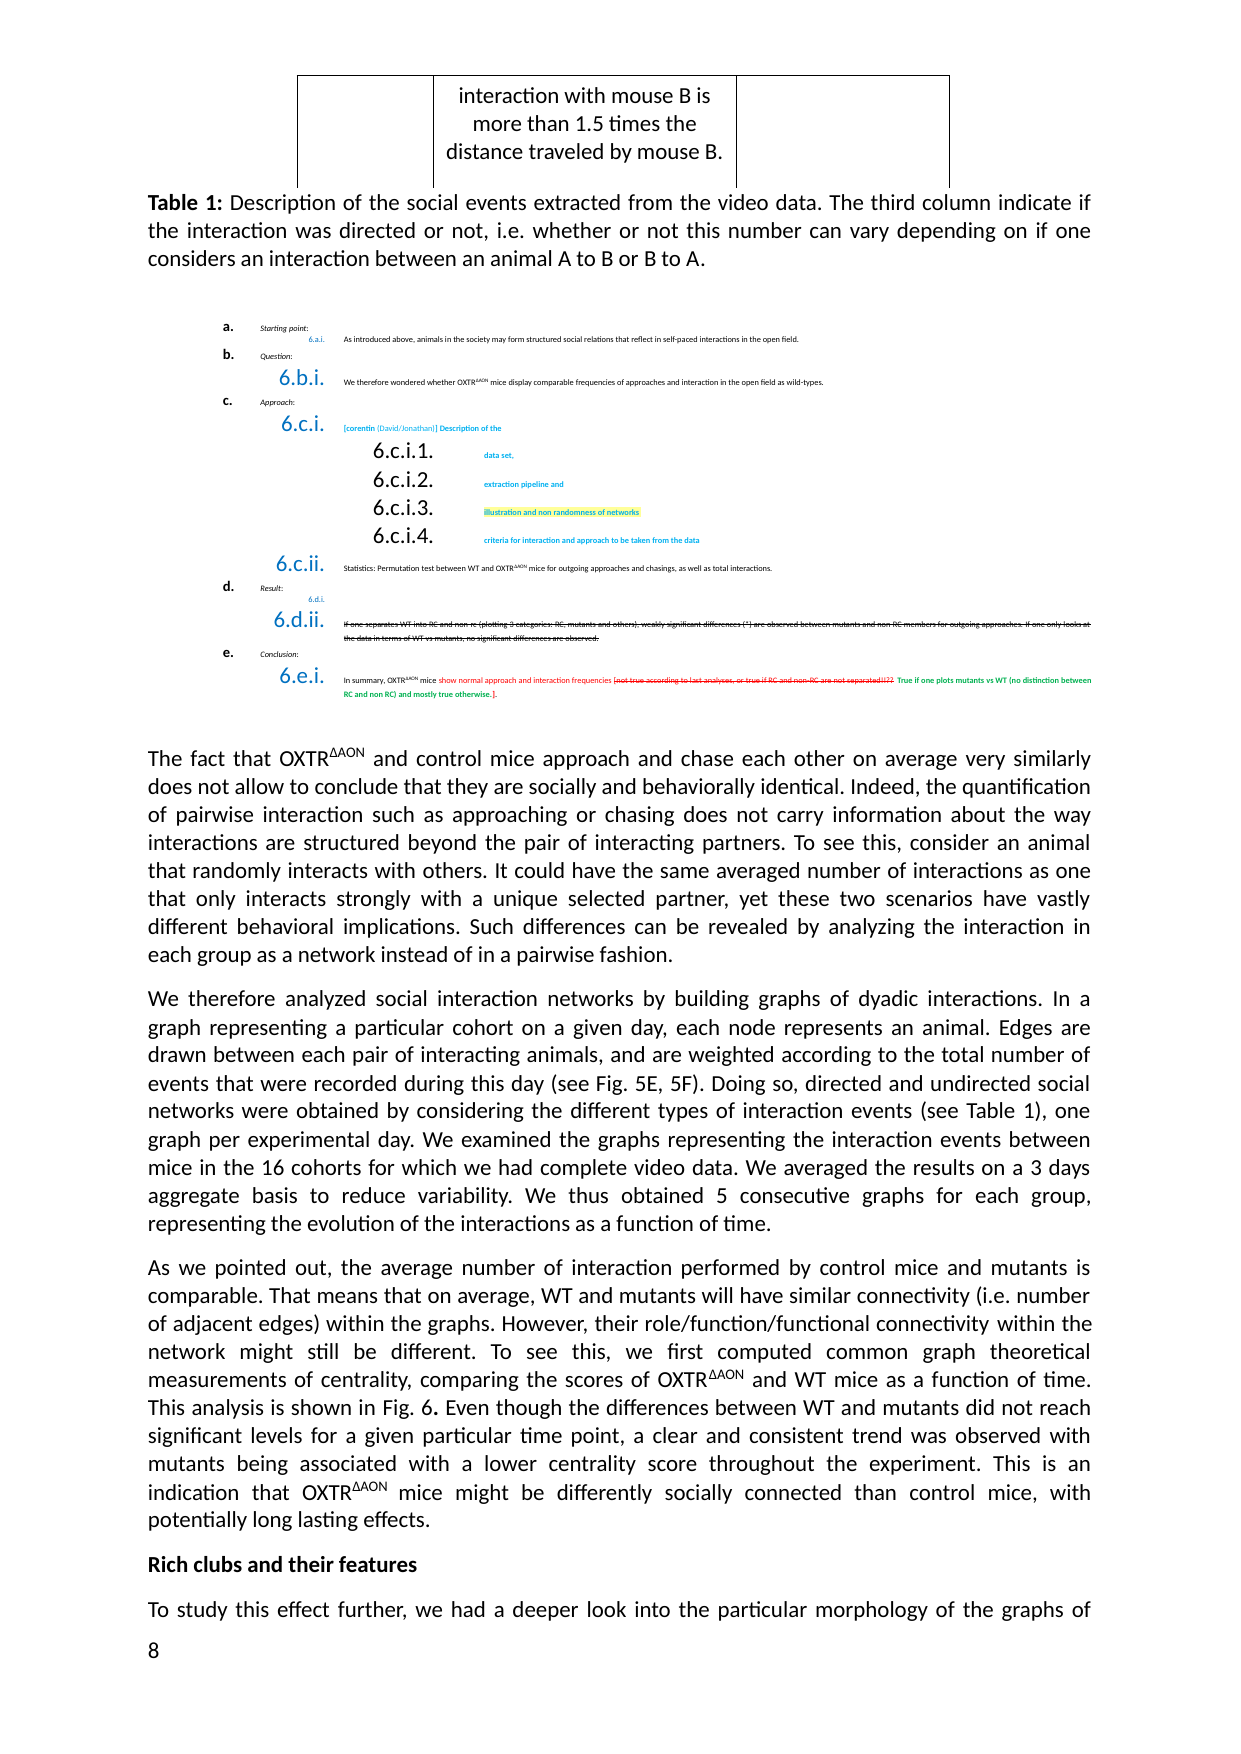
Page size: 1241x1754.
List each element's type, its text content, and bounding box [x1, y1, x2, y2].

list As introduced above, animals in the society may form structured social relations that reflect in self-paced interactions in the open field. [325, 335, 1093, 345]
text Rich clubs and their features [148, 1550, 1093, 1578]
list Question: [223, 345, 1093, 363]
list If one separates WT into RC and non-rc (plotting 3 categories: RC, mutants and others), weakly significant differences (*) are observed between mutants and non-RC members for outgoing approaches. If one only looks at the data in terms of WT vs mutants, no significant differences are observed. [325, 605, 1093, 643]
table_cell [298, 76, 433, 188]
table_cell interaction with mouse B is more than 1.5 times the distance traveled by mouse B. [434, 76, 736, 188]
text The fact that OXTRΔAON and control mice approach and chase each other on average very similarly does not allow to conclude that they are socially and behaviorally identical. Indeed, the quantification of pairwise interaction such as approaching or chasing does not carry information about the way interactions are structured beyond the pair of interacting partners. To see this, consider an animal that randomly interacts with others. It could have the same averaged number of interactions as one that only interacts strongly with a unique selected partner, yet these two scenarios have vastly different behavioral implications. Such differences can be revealed by analyzing the interaction in each group as a network instead of in a pairwise fashion. [148, 744, 1093, 968]
list Conclusion: [223, 643, 1093, 661]
table_cell [737, 76, 949, 188]
list criteria for interaction and approach to be taken from the data [373, 521, 1093, 549]
text As we pointed out, the average number of interaction performed by control mice and mutants is comparable. That means that on average, WT and mutants will have similar connectivity (i.e. number of adjacent edges) within the graphs. However, their role/function/functional connectivity within the network might still be different. To see this, we first computed common graph theoretical measurements of centrality, comparing the scores of OXTRΔAON and WT mice as a function of time. This analysis is shown in Fig. 6. Even though the differences between WT and mutants did not reach significant levels for a given particular time point, a clear and consistent trend was observed with mutants being associated with a lower centrality score throughout the experiment. This is an indication that OXTRΔAON mice might be differently socially connected than control mice, with potentially long lasting effects. [148, 1253, 1093, 1534]
list illustration and non randomness of networks [373, 493, 1093, 521]
list extraction pipeline and [373, 465, 1093, 493]
text To study this effect further, we had a deeper look into the particular morphology of the graphs of [148, 1595, 1093, 1623]
list Statistics: Permutation test between WT and OXTRΔAON mice for outgoing approaches and chasings, as well as total interactions. [325, 549, 1093, 577]
list Approach: [223, 391, 1093, 409]
list We therefore wondered whether OXTRΔAON mice display comparable frequencies of approaches and interaction in the open field as wild-types. [325, 363, 1093, 391]
text We therefore analyzed social interaction networks by building graphs of dyadic interactions. In a graph representing a particular cohort on a given day, each node represents an animal. Edges are drawn between each pair of interacting animals, and are weighted according to the total number of events that were recorded during this day (see Fig. 5E, 5F). Doing so, directed and undirected social networks were obtained by considering the different types of interaction events (see Table 1), one graph per experimental day. We examined the graphs representing the interaction events between mice in the 16 cohorts for which we had complete video data. We averaged the results on a 3 days aggregate basis to reduce variability. We thus obtained 5 consecutive graphs for each group, representing the evolution of the interactions as a function of time. [148, 984, 1093, 1237]
list Table 1: Description of the social events extracted from the video data. The third column indicate if the interaction was directed or not, i.e. whether or not this number can vary depending on if one considers an interaction between an animal A to B or B to A. [148, 188, 1093, 272]
list In summary, OXTRΔAON mice show normal approach and interaction frequencies [not true according to last analyses, or true if RC and non-RC are not separated!!?? True if one plots mutants vs WT (no distinction between RC and non RC) and mostly true otherwise.]. [325, 661, 1093, 699]
list Result: [223, 577, 1093, 594]
list [corentin (David/Jonathan)] Description of the [325, 409, 1093, 437]
list data set, [373, 437, 1093, 465]
list Starting point: [223, 317, 1093, 335]
